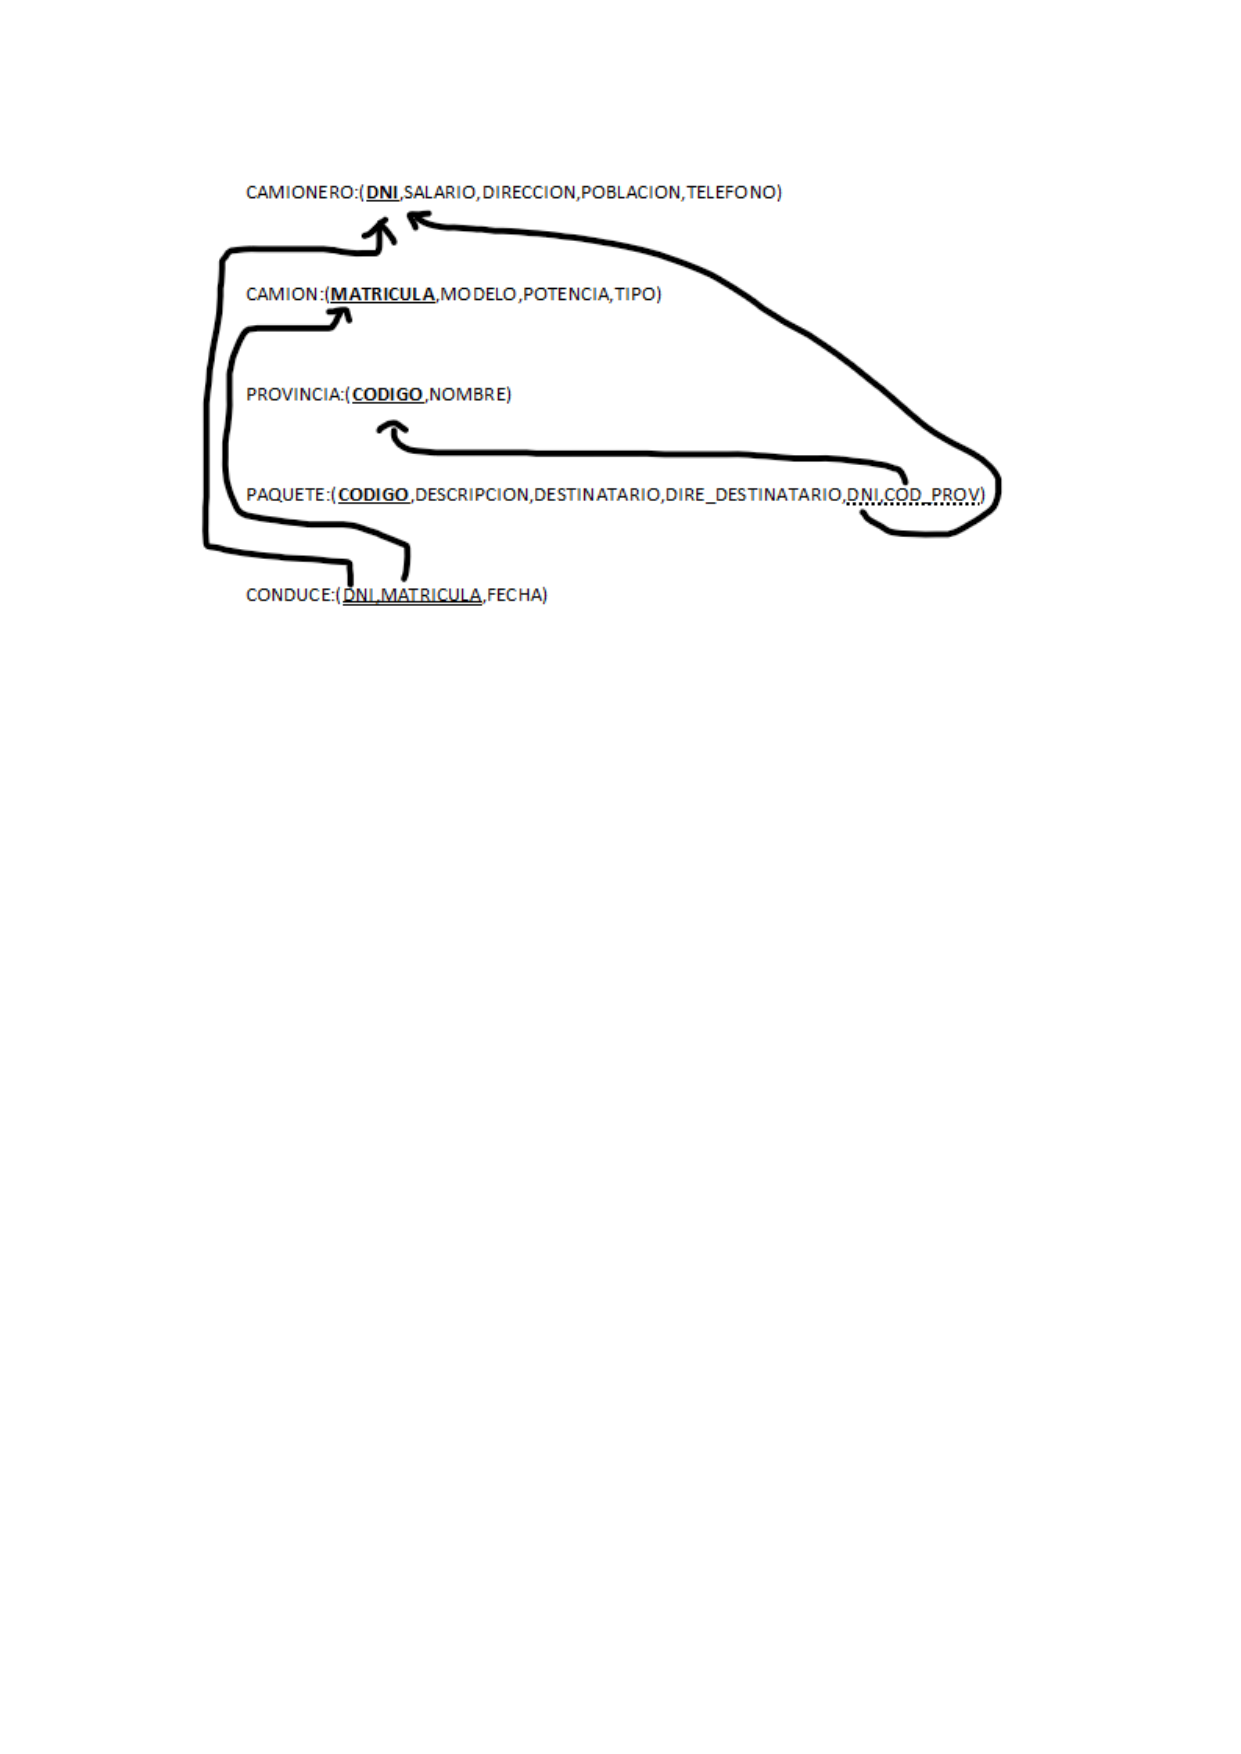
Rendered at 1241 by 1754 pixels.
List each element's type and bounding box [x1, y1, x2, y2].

picture [193, 147, 1047, 642]
